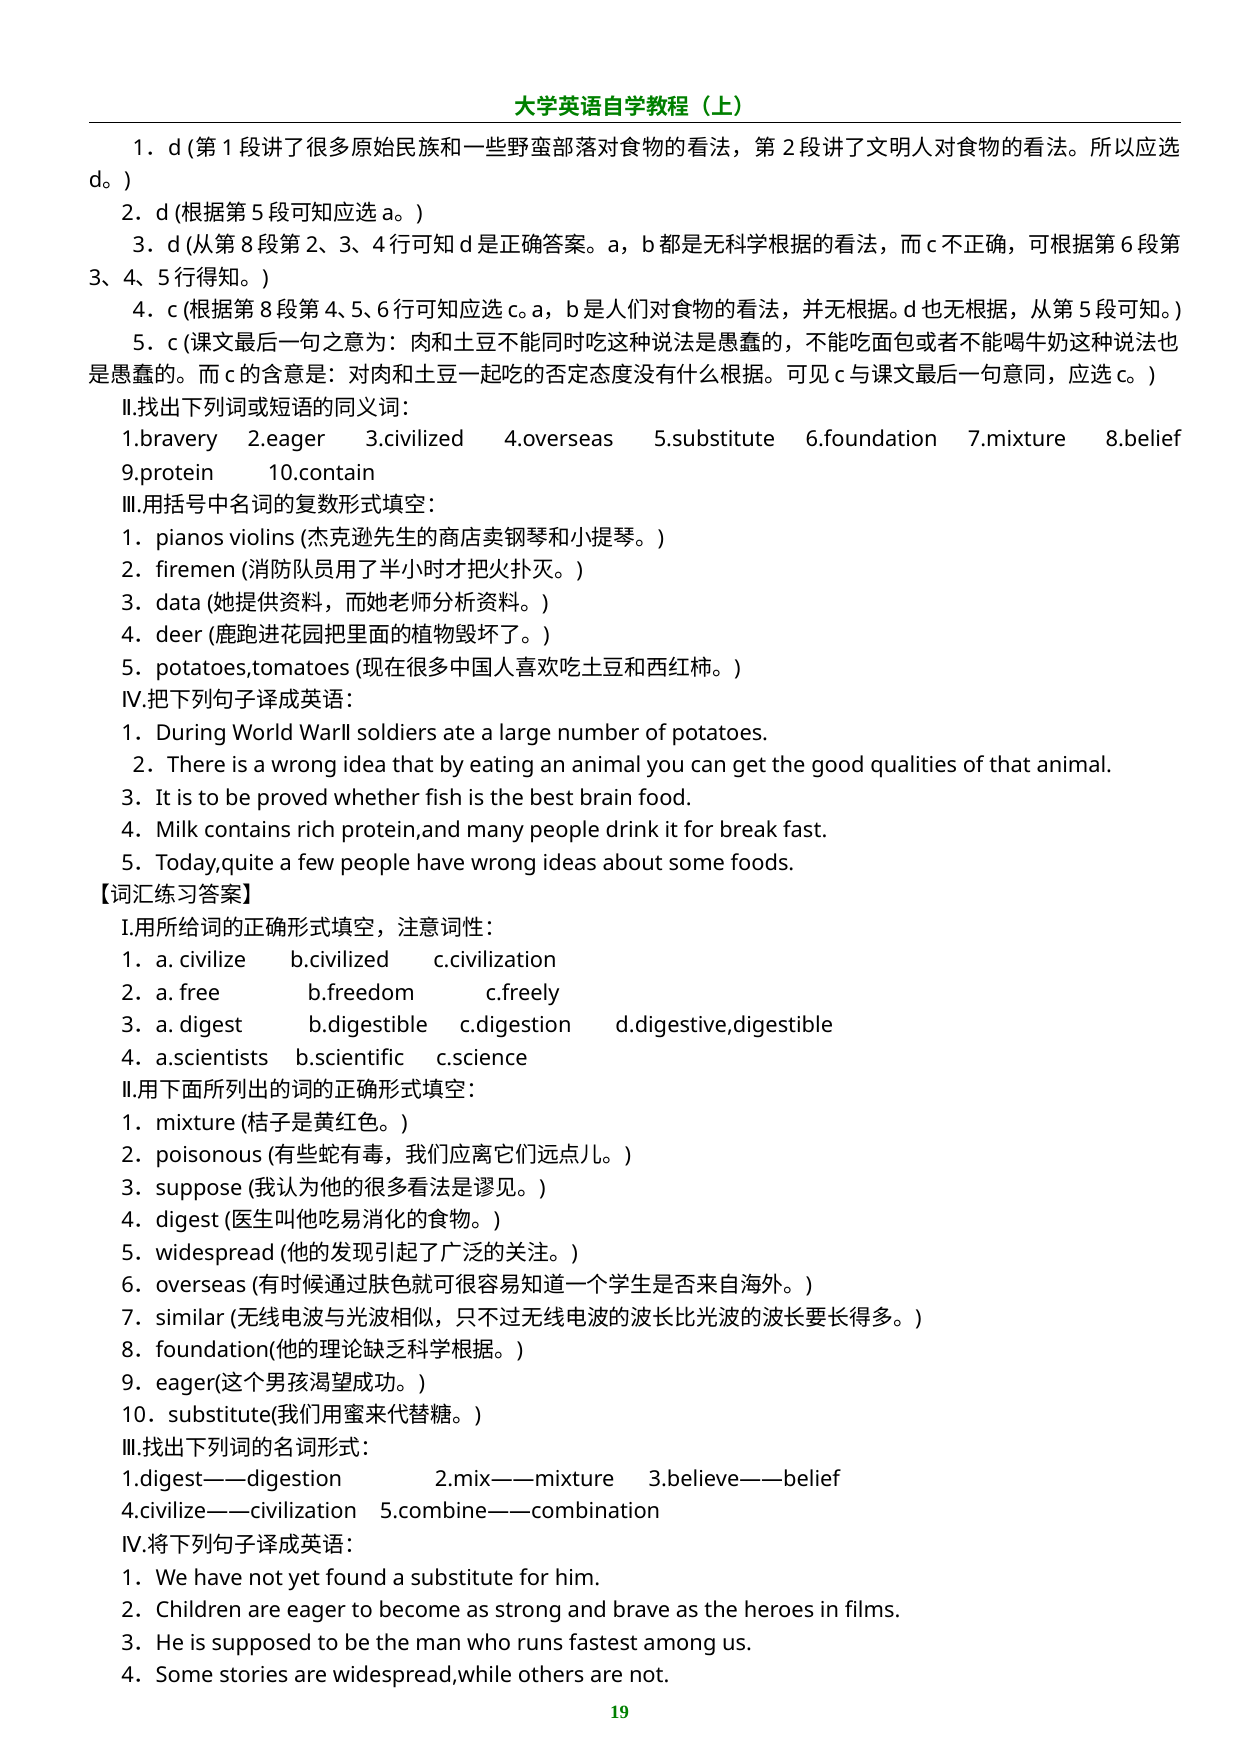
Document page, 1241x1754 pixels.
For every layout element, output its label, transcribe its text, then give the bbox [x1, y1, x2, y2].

text 3．suppose (我认为他的很多看法是谬见。) [121, 1169, 1181, 1202]
text 3．a. digest b.digestible c.digestion d.digestive,digestible [121, 1007, 1181, 1039]
text 5．widespread (他的发现引起了广泛的关注。) [121, 1234, 1181, 1267]
text 5．c (课文最后一句之意为：肉和土豆不能同时吃这种说法是愚蠢的，不能吃面包或者不能喝牛奶这种说法也是愚蠢的。而c的含意是：对肉和土豆一起吃的否定态度没有什么根据。可见c与课文最后一句意同，应选c。) [89, 324, 1181, 389]
text 1.digest——digestion 2.mix——mixture 3.believe——belief [121, 1462, 1181, 1494]
text 1．During World WarⅡ soldiers ate a large number of potatoes. [121, 714, 1181, 747]
text 1.bravery 2.eager 3.civilized 4.overseas 5.substitute 6.foundation 7.mixture 8.belief 9.protein 10.contain [121, 422, 1181, 487]
text 9．eager(这个男孩渴望成功。) [121, 1364, 1181, 1397]
text 1．a. civilize b.civilized c.civilization [121, 942, 1181, 974]
text 4．digest (医生叫他吃易消化的食物。) [121, 1202, 1181, 1234]
text 8．foundation(他的理论缺乏科学根据。) [121, 1332, 1181, 1364]
text 6．overseas (有时候通过肤色就可很容易知道一个学生是否来自海外。) [121, 1267, 1181, 1299]
text 5．Today,quite a few people have wrong ideas about some foods. [121, 844, 1181, 877]
text 2．d (根据第5段可知应选a。) [121, 194, 1181, 227]
text 4．a.scientists b.scientific c.science [121, 1039, 1181, 1072]
text Ⅳ.将下列句子译成英语： [121, 1527, 1181, 1559]
text 1．We have not yet found a substitute for him. [121, 1559, 1181, 1592]
text I.用所给词的正确形式填空，注意词性： [121, 909, 1181, 942]
text 3．d (从第8段第2、3、4行可知d是正确答案。a，b都是无科学根据的看法，而c不正确，可根据第6段第3、4、5行得知。) [89, 227, 1181, 292]
text 3．It is to be proved whether fish is the best brain food. [121, 779, 1181, 812]
text 4．Some stories are widespread,while others are not. [121, 1657, 1181, 1689]
text 2．firemen (消防队员用了半小时才把火扑灭。) [121, 552, 1181, 584]
text Ⅲ.找出下列词的名词形式： [121, 1429, 1181, 1462]
text 4．c (根据第8段第4、5、6行可知应选c。a，b是人们对食物的看法，并无根据。d也无根据，从第5段可知。) [89, 292, 1181, 324]
text 2．There is a wrong idea that by eating an animal you can get the good qualities of that animal. [89, 747, 1181, 779]
text 4．deer (鹿跑进花园把里面的植物毁坏了。) [121, 617, 1181, 649]
text 5．potatoes,tomatoes (现在很多中国人喜欢吃土豆和西红柿。) [121, 649, 1181, 682]
text 1．d (第1段讲了很多原始民族和一些野蛮部落对食物的看法，第2段讲了文明人对食物的看法。所以应选d。) [89, 129, 1181, 194]
text 1．pianos violins (杰克逊先生的商店卖钢琴和小提琴。) [121, 519, 1181, 552]
text 4.civilize——civilization 5.combine——combination [121, 1494, 1181, 1527]
text 10．substitute(我们用蜜来代替糖。) [121, 1397, 1181, 1429]
text 2．poisonous (有些蛇有毒，我们应离它们远点儿。) [121, 1137, 1181, 1169]
text Ⅱ.找出下列词或短语的同义词： [121, 389, 1181, 422]
text Ⅲ.用括号中名词的复数形式填空： [121, 487, 1181, 519]
text 1．mixture (桔子是黄红色。) [121, 1104, 1181, 1137]
text 3．He is supposed to be the man who runs fastest among us. [121, 1624, 1181, 1657]
text 2．Children are eager to become as strong and brave as the heroes in films. [121, 1592, 1181, 1624]
text Ⅳ.把下列句子译成英语： [121, 682, 1181, 714]
text 7．similar (无线电波与光波相似，只不过无线电波的波长比光波的波长要长得多。) [121, 1299, 1181, 1332]
text 【词汇练习答案】 [89, 877, 1181, 909]
text 2．a. free b.freedom c.freely [121, 974, 1181, 1007]
text Ⅱ.用下面所列出的词的正确形式填空： [121, 1072, 1181, 1104]
text 3．data (她提供资料，而她老师分析资料。) [121, 584, 1181, 617]
text 4．Milk contains rich protein,and many people drink it for break fast. [121, 812, 1181, 844]
